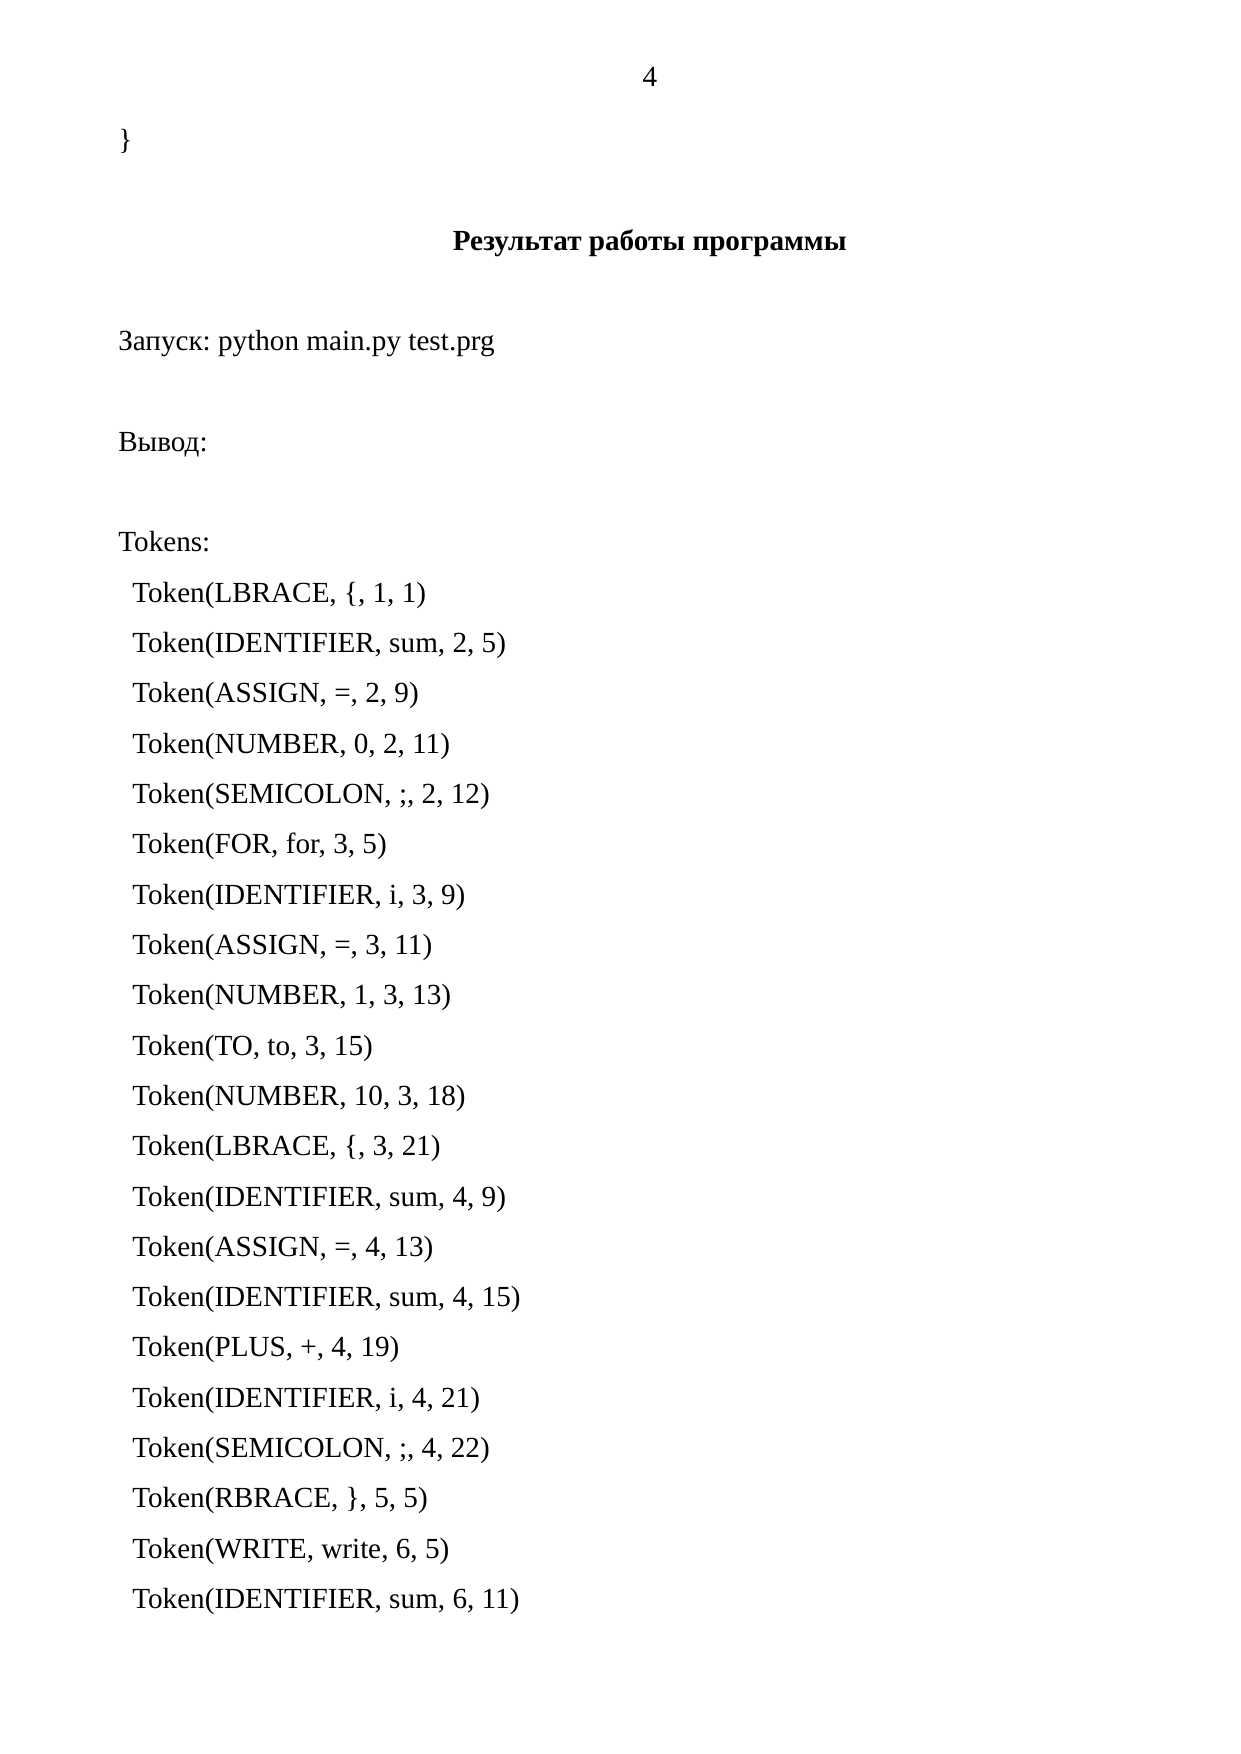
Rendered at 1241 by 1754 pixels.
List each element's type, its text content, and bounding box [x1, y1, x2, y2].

text Token(TO, to, 3, 15) [118, 1028, 1181, 1061]
text Token(LBRACE, {, 1, 1) [118, 575, 1181, 608]
text Token(PLUS, +, 4, 19) [118, 1329, 1181, 1363]
text Token(NUMBER, 10, 3, 18) [118, 1078, 1181, 1112]
text Результат работы программы [118, 223, 1181, 256]
text Token(IDENTIFIER, sum, 4, 9) [118, 1179, 1181, 1212]
text Запуск: python main.py test.prg [118, 323, 1181, 357]
text Token(IDENTIFIER, sum, 6, 11) [118, 1581, 1181, 1615]
text Token(IDENTIFIER, sum, 2, 5) [118, 625, 1181, 659]
text Token(RBRACE, }, 5, 5) [118, 1481, 1181, 1514]
text Token(LBRACE, {, 3, 21) [118, 1128, 1181, 1162]
text Вывод: [118, 424, 1181, 457]
text Token(ASSIGN, =, 3, 11) [118, 927, 1181, 961]
text Token(IDENTIFIER, sum, 4, 15) [118, 1279, 1181, 1313]
text Token(IDENTIFIER, i, 4, 21) [118, 1380, 1181, 1413]
text Token(ASSIGN, =, 4, 13) [118, 1229, 1181, 1262]
text Token(NUMBER, 1, 3, 13) [118, 977, 1181, 1011]
text Token(IDENTIFIER, i, 3, 9) [118, 877, 1181, 910]
text Token(FOR, for, 3, 5) [118, 826, 1181, 860]
text Tokens: [118, 524, 1181, 558]
text Token(NUMBER, 0, 2, 11) [118, 726, 1181, 759]
text Token(WRITE, write, 6, 5) [118, 1531, 1181, 1564]
text Token(ASSIGN, =, 2, 9) [118, 676, 1181, 709]
text Token(SEMICOLON, ;, 4, 22) [118, 1430, 1181, 1464]
text } [118, 122, 1181, 156]
text Token(SEMICOLON, ;, 2, 12) [118, 776, 1181, 810]
